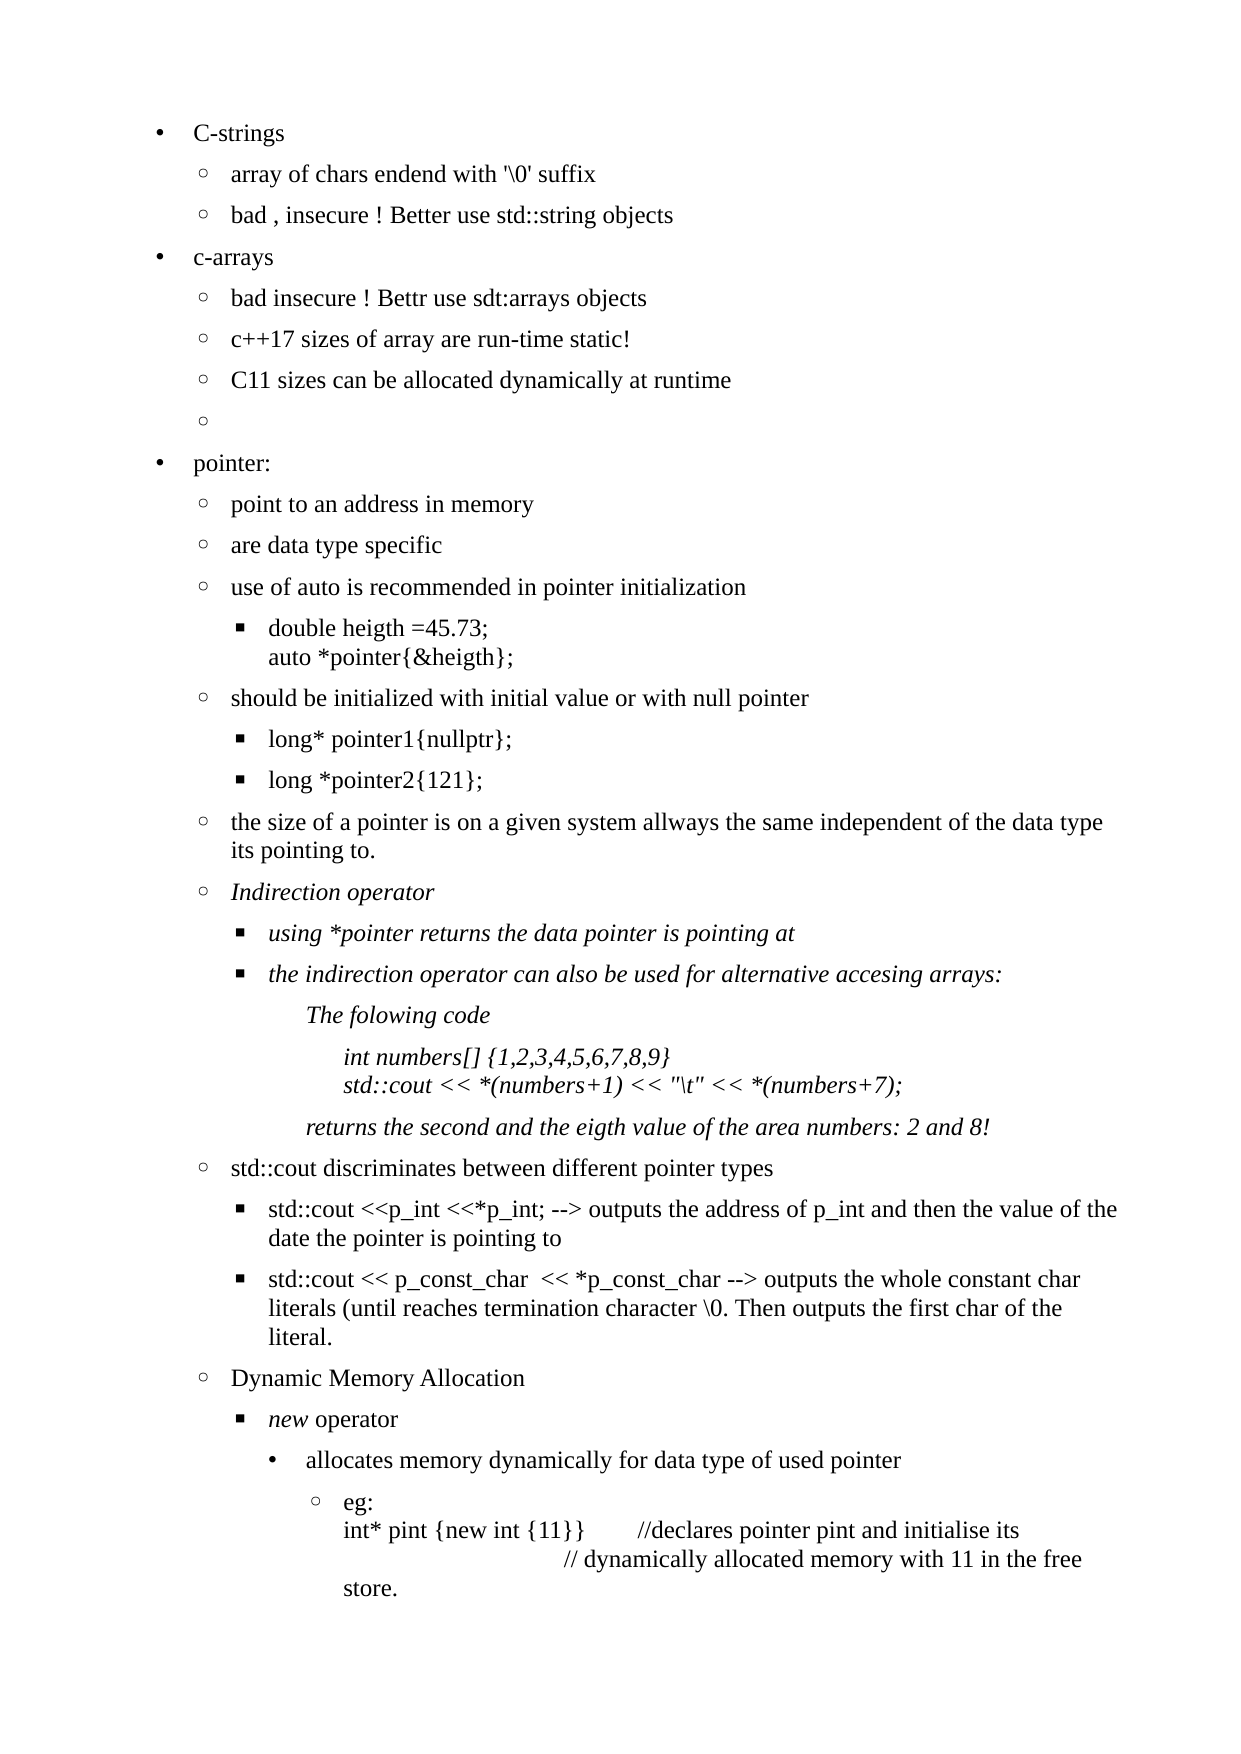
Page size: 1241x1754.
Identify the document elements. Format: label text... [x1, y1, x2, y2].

list pointer: [156, 448, 1122, 477]
list long *pointer2{121}; [231, 766, 1122, 794]
list C11 sizes can be allocated dynamically at runtime [193, 366, 1122, 394]
list are data type specific [193, 531, 1122, 559]
list should be initialized with initial value or with null pointer [193, 683, 1122, 712]
list std::cout << p_const_char << *p_const_char --> outputs the whole constant char literals (until reaches termination character \0. Then outputs the first char of the literal. [231, 1264, 1122, 1351]
list allocates memory dynamically for data type of used pointer [268, 1446, 1122, 1474]
list new operator [231, 1404, 1122, 1433]
list C-strings [156, 118, 1122, 147]
list use of auto is recommended in pointer initialization [193, 572, 1122, 601]
list std::cout discriminates between different pointer types [193, 1153, 1122, 1182]
list the indirection operator can also be used for alternative accesing arrays: [231, 959, 1122, 988]
list array of chars endend with '\0' suffix [193, 159, 1122, 188]
list std::cout <<p_int <<*p_int; --> outputs the address of p_int and then the value of the date the pointer is pointing to [231, 1194, 1122, 1252]
list bad , insecure ! Better use std::string objects [193, 201, 1122, 229]
list the size of a pointer is on a given system allways the same independent of the data type its pointing to. [193, 807, 1122, 864]
list Dynamic Memory Allocation [193, 1363, 1122, 1392]
list returns the second and the eigth value of the area numbers: 2 and 8! [268, 1112, 1122, 1141]
list c-arrays [156, 242, 1122, 271]
list Indirection operator [193, 877, 1122, 906]
list int numbers[] {1,2,3,4,5,6,7,8,9} std::cout << *(numbers+1) << "\t" << *(numbers+7); [306, 1042, 1122, 1099]
list c++17 sizes of array are run-time static! [193, 324, 1122, 353]
list double heigth =45.73; auto *pointer{&heigth}; [231, 613, 1122, 671]
list using *pointer returns the data pointer is pointing at [231, 918, 1122, 947]
list eg: int* pint {new int {11}} //declares pointer pint and initialise its // dynamically allocated memory with 11 in the free store. [306, 1487, 1122, 1602]
list The folowing code [268, 1001, 1122, 1029]
list long* pointer1{nullptr}; [231, 724, 1122, 753]
list bad insecure ! Bettr use sdt:arrays objects [193, 283, 1122, 312]
list point to an address in memory [193, 489, 1122, 518]
